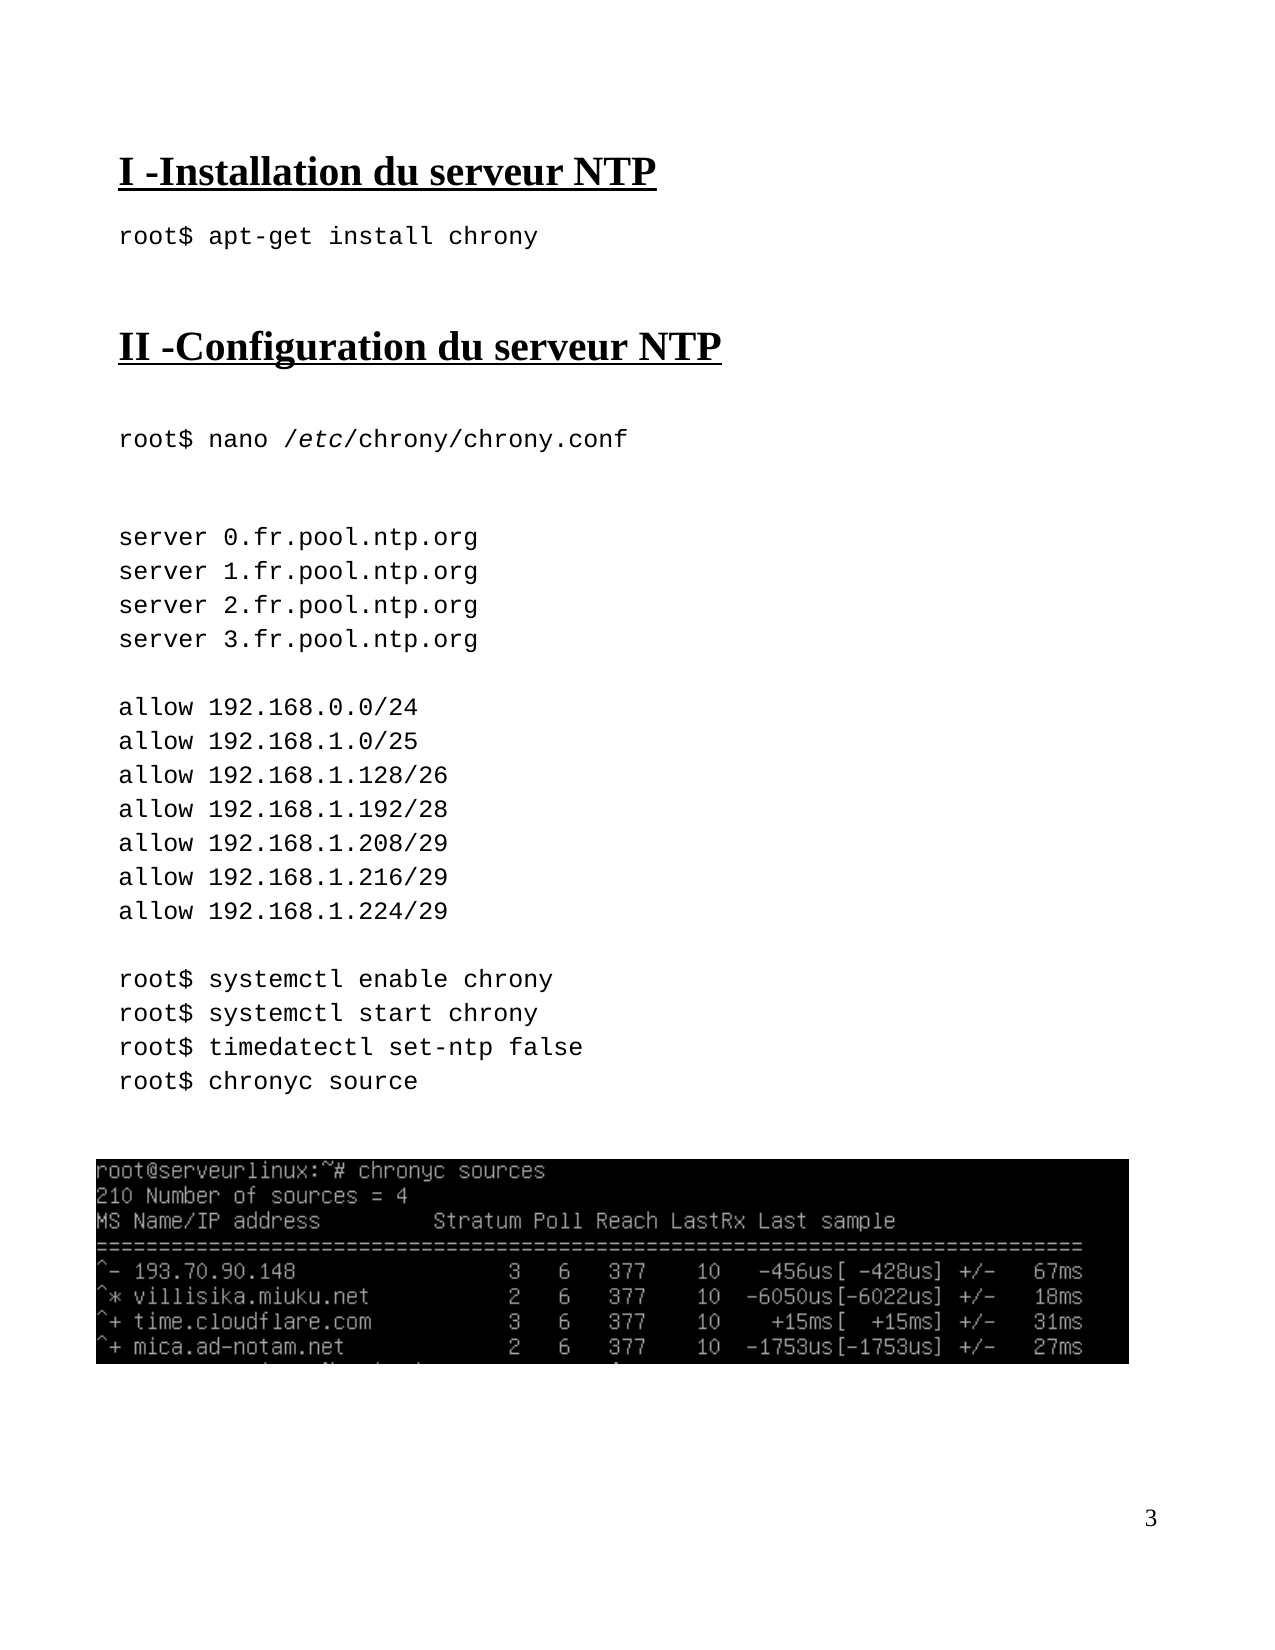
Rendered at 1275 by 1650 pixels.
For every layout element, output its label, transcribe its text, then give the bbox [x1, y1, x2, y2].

text allow 192.168.1.128/26 [118, 763, 1157, 791]
text server 1.fr.pool.ntp.org [118, 558, 1157, 587]
text I -Installation du serveur NTP [118, 147, 1157, 195]
text allow 192.168.0.0/24 [118, 695, 1157, 723]
text allow 192.168.1.224/29 [118, 899, 1157, 927]
text allow 192.168.1.216/29 [118, 865, 1157, 893]
text root$ systemctl start chrony [118, 1001, 1157, 1029]
text root$ systemctl enable chrony [118, 967, 1157, 995]
text server 0.fr.pool.ntp.org [118, 524, 1157, 553]
text server 3.fr.pool.ntp.org [118, 626, 1157, 655]
text root$ apt-get install chrony [118, 223, 1157, 252]
text root$ chronyc source [118, 1069, 1157, 1097]
text root$ timedatectl set-ntp false [118, 1035, 1157, 1063]
picture [96, 1159, 1129, 1364]
text root$ nano /etc/chrony/chrony.conf [118, 427, 1157, 455]
text allow 192.168.1.192/28 [118, 797, 1157, 825]
text server 2.fr.pool.ntp.org [118, 592, 1157, 621]
text allow 192.168.1.208/29 [118, 831, 1157, 859]
text II -Configuration du serveur NTP [118, 321, 1157, 369]
text allow 192.168.1.0/25 [118, 729, 1157, 757]
